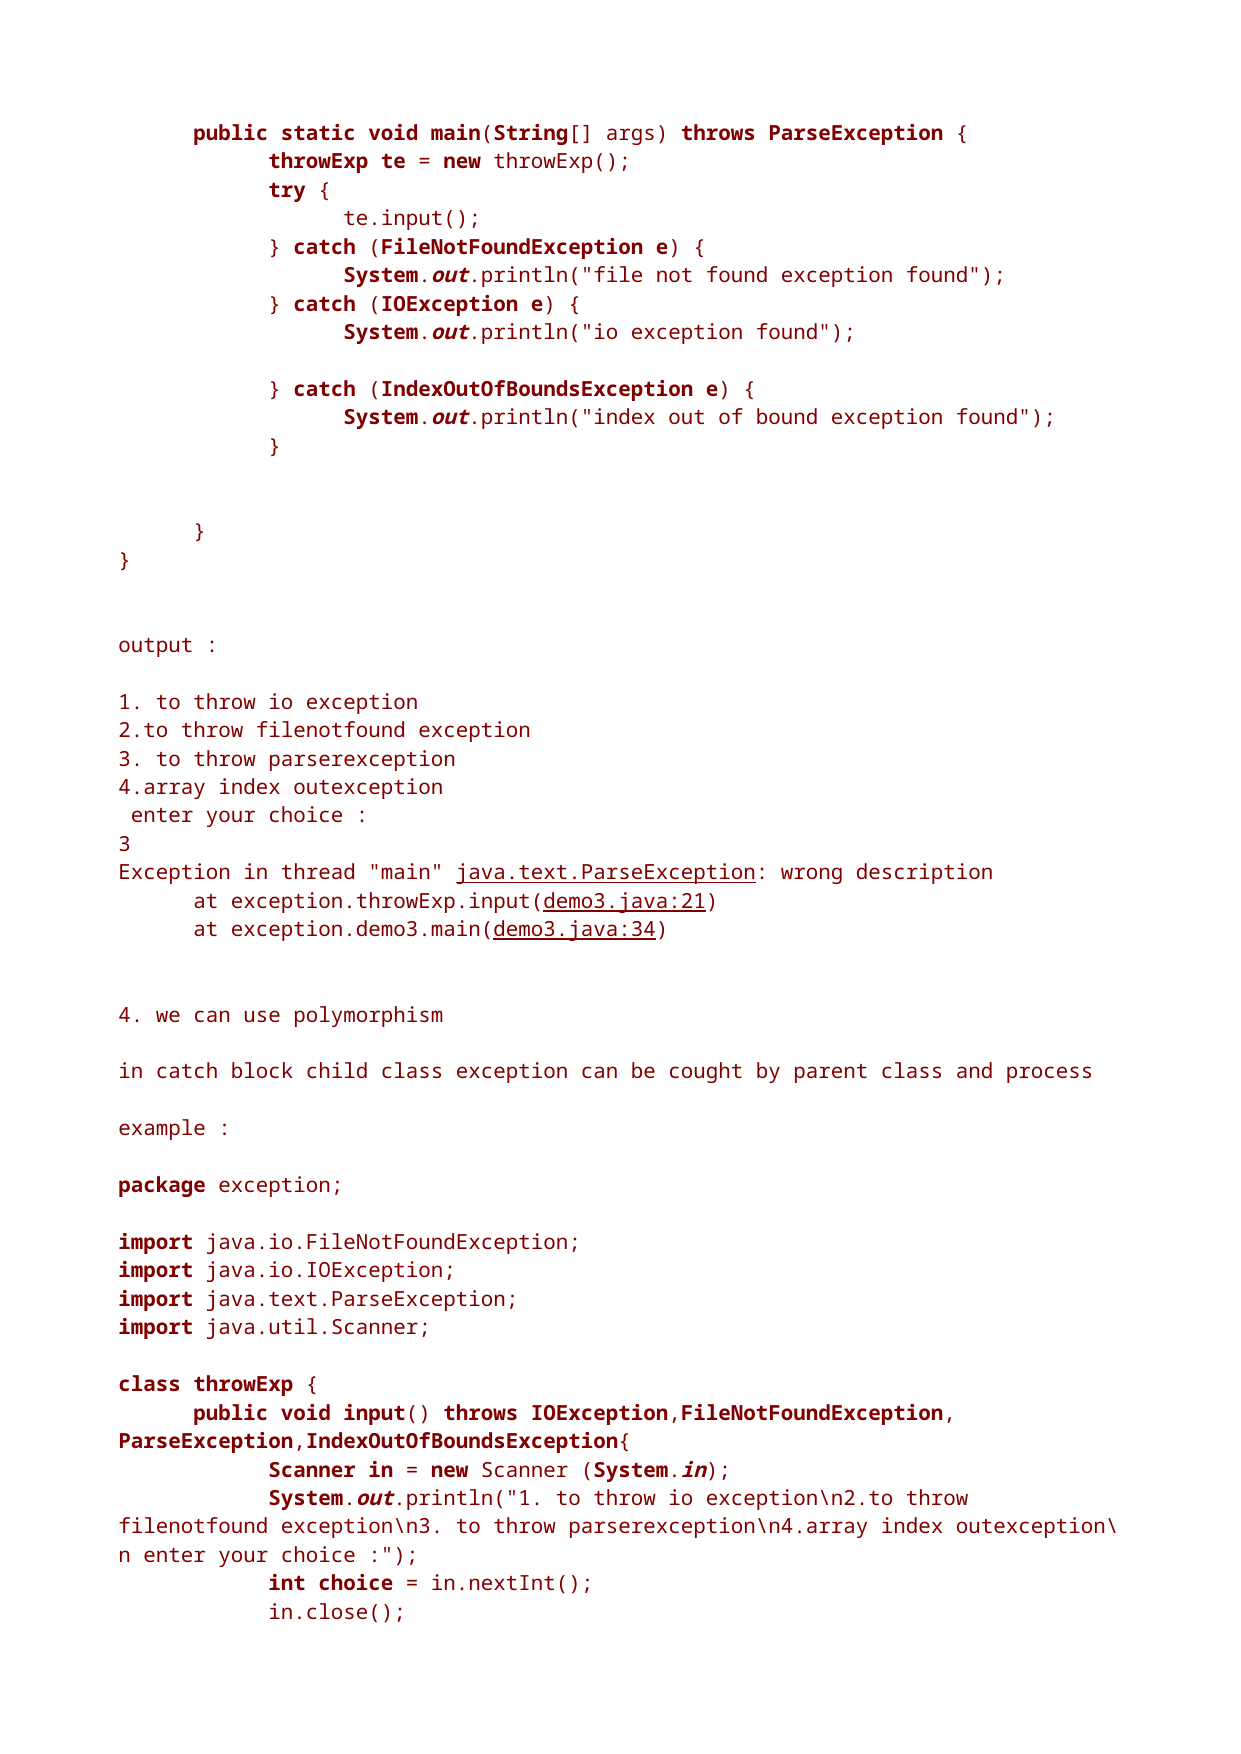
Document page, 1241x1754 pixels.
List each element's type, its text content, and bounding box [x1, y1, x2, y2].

text } [118, 516, 1122, 545]
text Scanner in = new Scanner (System.in); [118, 1455, 1122, 1483]
text import java.util.Scanner; [118, 1312, 1122, 1341]
text try { [118, 175, 1122, 203]
text System.out.println("file not found exception found"); [118, 260, 1122, 289]
text example : [118, 1113, 1122, 1142]
text at exception.demo3.main(demo3.java:34) [118, 914, 1122, 943]
text throwExp te = new throwExp(); [118, 147, 1122, 175]
text public static void main(String[] args) throws ParseException { [118, 118, 1122, 147]
text } [118, 545, 1122, 573]
text output : [118, 630, 1122, 658]
text System.out.println("index out of bound exception found"); [118, 402, 1122, 431]
text 1. to throw io exception [118, 687, 1122, 715]
text enter your choice : [118, 801, 1122, 829]
text } catch (FileNotFoundException e) { [118, 232, 1122, 260]
text } catch (IOException e) { [118, 289, 1122, 317]
text 4. we can use polymorphism [118, 1000, 1122, 1028]
text System.out.println("io exception found"); [118, 317, 1122, 346]
text import java.io.IOException; [118, 1256, 1122, 1284]
text 3 [118, 829, 1122, 857]
text in.close(); [118, 1597, 1122, 1625]
text 4.array index outexception [118, 772, 1122, 801]
text int choice = in.nextInt(); [118, 1568, 1122, 1597]
text } catch (IndexOutOfBoundsException e) { [118, 374, 1122, 402]
text class throwExp { [118, 1369, 1122, 1398]
text } [118, 431, 1122, 459]
text import java.text.ParseException; [118, 1284, 1122, 1312]
text at exception.throwExp.input(demo3.java:21) [118, 886, 1122, 914]
text te.input(); [118, 203, 1122, 232]
text 2.to throw filenotfound exception [118, 715, 1122, 744]
text System.out.println("1. to throw io exception\n2.to throw filenotfound exception\n3. to throw parserexception\n4.array index outexception\n enter your choice :"); [118, 1483, 1122, 1568]
text public void input() throws IOException,FileNotFoundException, ParseException,IndexOutOfBoundsException{ [118, 1398, 1122, 1455]
text in catch block child class exception can be cought by parent class and process [118, 1057, 1122, 1085]
text package exception; [118, 1170, 1122, 1199]
text Exception in thread "main" java.text.ParseException: wrong description [118, 857, 1122, 886]
text 3. to throw parserexception [118, 744, 1122, 772]
text import java.io.FileNotFoundException; [118, 1227, 1122, 1256]
